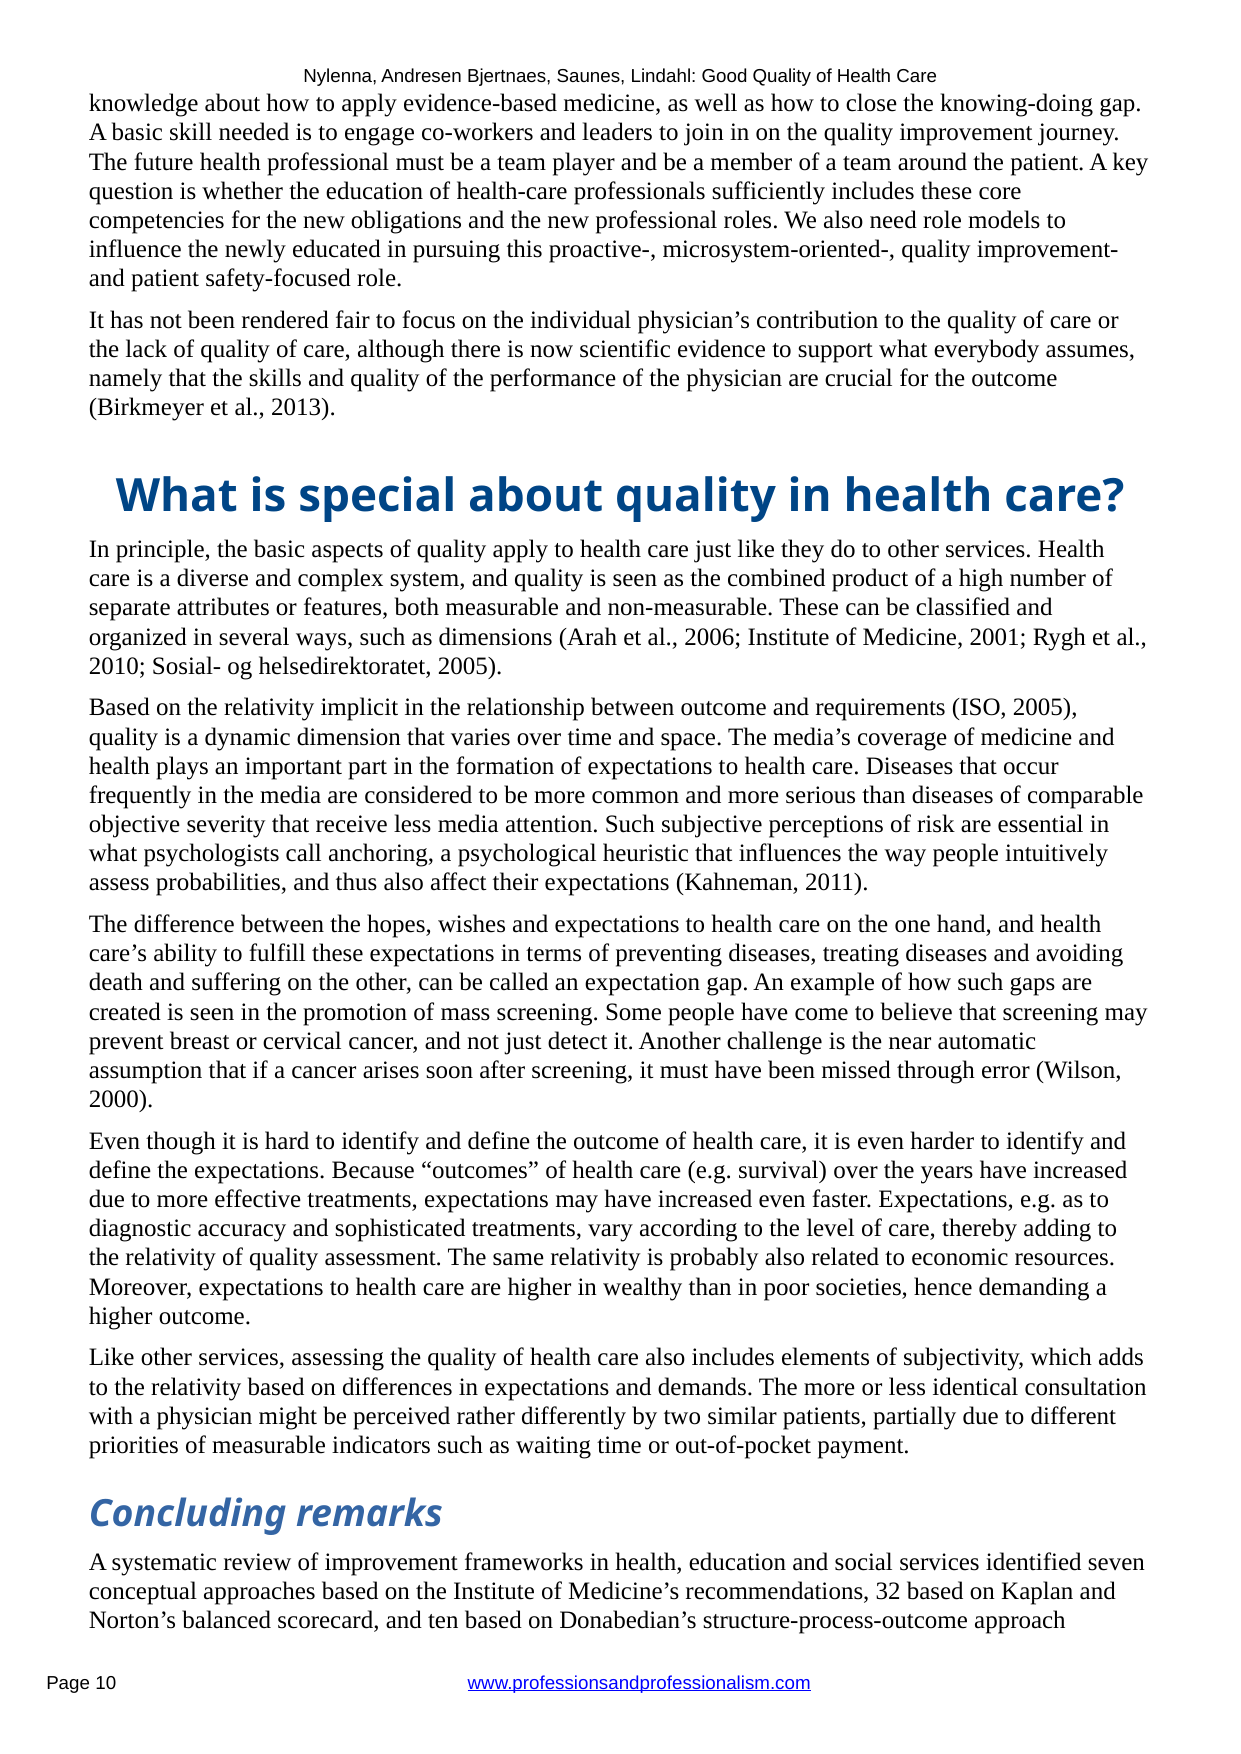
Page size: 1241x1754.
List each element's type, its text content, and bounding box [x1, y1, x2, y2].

text It has not been rendered fair to focus on the individual physician’s contribution to the quality of care or the lack of quality of care, although there is now scientific evidence to support what everybody assumes, namely that the skills and quality of the performance of the physician are crucial for the outcome (Birkmeyer et al., 2013). [88, 305, 1152, 422]
text Even though it is hard to identify and define the outcome of health care, it is even harder to identify and define the expectations. Because “outcomes” of health care (e.g. survival) over the years have increased due to more effective treatments, expectations may have increased even faster. Expectations, e.g. as to diagnostic accuracy and sophisticated treatments, vary according to the level of care, thereby adding to the relativity of quality assessment. The same relativity is probably also related to economic resources. Moreover, expectations to health care are higher in wealthy than in poor societies, hence demanding a higher outcome. [88, 1126, 1152, 1330]
text The difference between the hopes, wishes and expectations to health care on the one hand, and health care’s ability to fulfill these expectations in terms of preventing diseases, treating diseases and avoiding death and suffering on the other, can be called an expectation gap. An example of how such gaps are created is seen in the promotion of mass screening. Some people have come to believe that screening may prevent breast or cervical cancer, and not just detect it. Another challenge is the near automatic assumption that if a cancer arises soon after screening, it must have been missed through error (Wilson, 2000). [88, 909, 1152, 1113]
text A systematic review of improvement frameworks in health, education and social services identified seven conceptual approaches based on the Institute of Medicine’s recommendations, 32 based on Kaplan and Norton’s balanced scorecard, and ten based on Donabedian’s structure-process-outcome approach [88, 1547, 1152, 1634]
text In principle, the basic aspects of quality apply to health care just like they do to other services. Health care is a diverse and complex system, and quality is seen as the combined product of a high number of separate attributes or features, both measurable and non-measurable. These can be classified and organized in several ways, such as dimensions (Arah et al., 2006; Institute of Medicine, 2001; Rygh et al., 2010; Sosial- og helsedirektoratet, 2005). [88, 534, 1152, 680]
subtitle What is special about quality in health care? [88, 472, 1152, 522]
text knowledge about how to apply evidence-based medicine, as well as how to close the knowing-doing gap. A basic skill needed is to engage co-workers and leaders to join in on the quality improvement journey. The future health professional must be a team player and be a member of a team around the patient. A key question is whether the education of health-care professionals sufficiently includes these core competencies for the new obligations and the new professional roles. We also need role models to influence the newly educated in pursuing this proactive-, microsystem-oriented-, quality improvement- and patient safety-focused role. [88, 88, 1152, 292]
subtitle Concluding remarks [88, 1497, 1152, 1534]
text Based on the relativity implicit in the relationship between outcome and requirements (ISO, 2005), quality is a dynamic dimension that varies over time and space. The media’s coverage of medicine and health plays an important part in the formation of expectations to health care. Diseases that occur frequently in the media are considered to be more common and more serious than diseases of comparable objective severity that receive less media attention. Such subjective perceptions of risk are essential in what psychologists call anchoring, a psychological heuristic that influences the way people intuitively assess probabilities, and thus also affect their expectations (Kahneman, 2011). [88, 692, 1152, 897]
text Like other services, assessing the quality of health care also includes elements of subjectivity, which adds to the relativity based on differences in expectations and demands. The more or less identical consultation with a physician might be perceived rather differently by two similar patients, partially due to different priorities of measurable indicators such as waiting time or out-of-pocket payment. [88, 1342, 1152, 1459]
